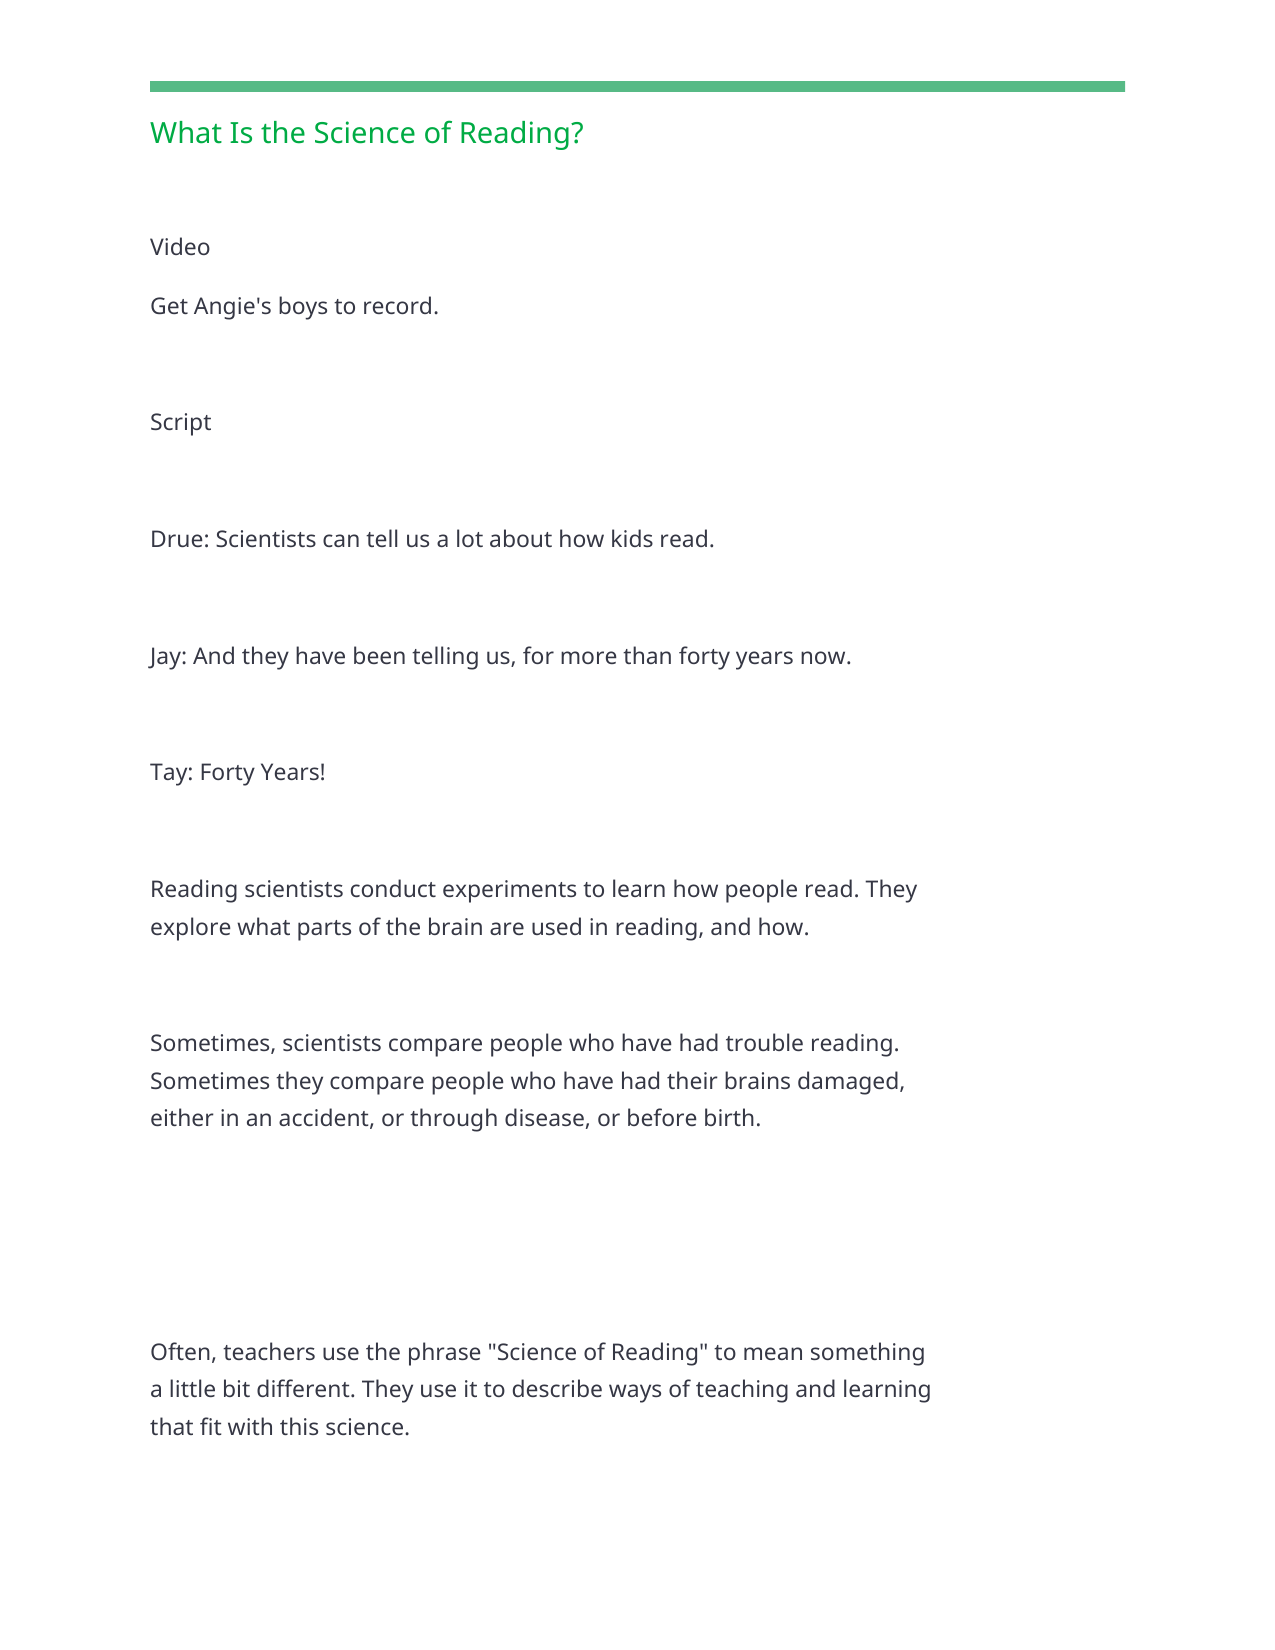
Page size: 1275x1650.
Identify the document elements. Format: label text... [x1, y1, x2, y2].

text Sometimes, scientists compare people who have had trouble reading. Sometimes they compare people who have had their brains damaged, either in an accident, or through disease, or before birth. [150, 1027, 937, 1133]
text Often, teachers use the phrase "Science of Reading" to mean something a little bit different. They use it to describe ways of teaching and learning that fit with this science. [150, 1336, 937, 1442]
text Script [150, 406, 937, 438]
text Jay: And they have been telling us, for more than forty years now. [150, 640, 937, 671]
text Get Angie's boys to record. [150, 290, 937, 321]
text Reading scientists conduct experiments to learn how people read. They explore what parts of the brain are used in reading, and how. [150, 873, 937, 942]
text Drue: Scientists can tell us a lot about how kids read. [150, 523, 937, 554]
text Tay: Forty Years! [150, 756, 937, 788]
subtitle What Is the Science of Reading? [150, 112, 937, 152]
text Video [150, 231, 937, 263]
picture [150, 81, 1125, 92]
